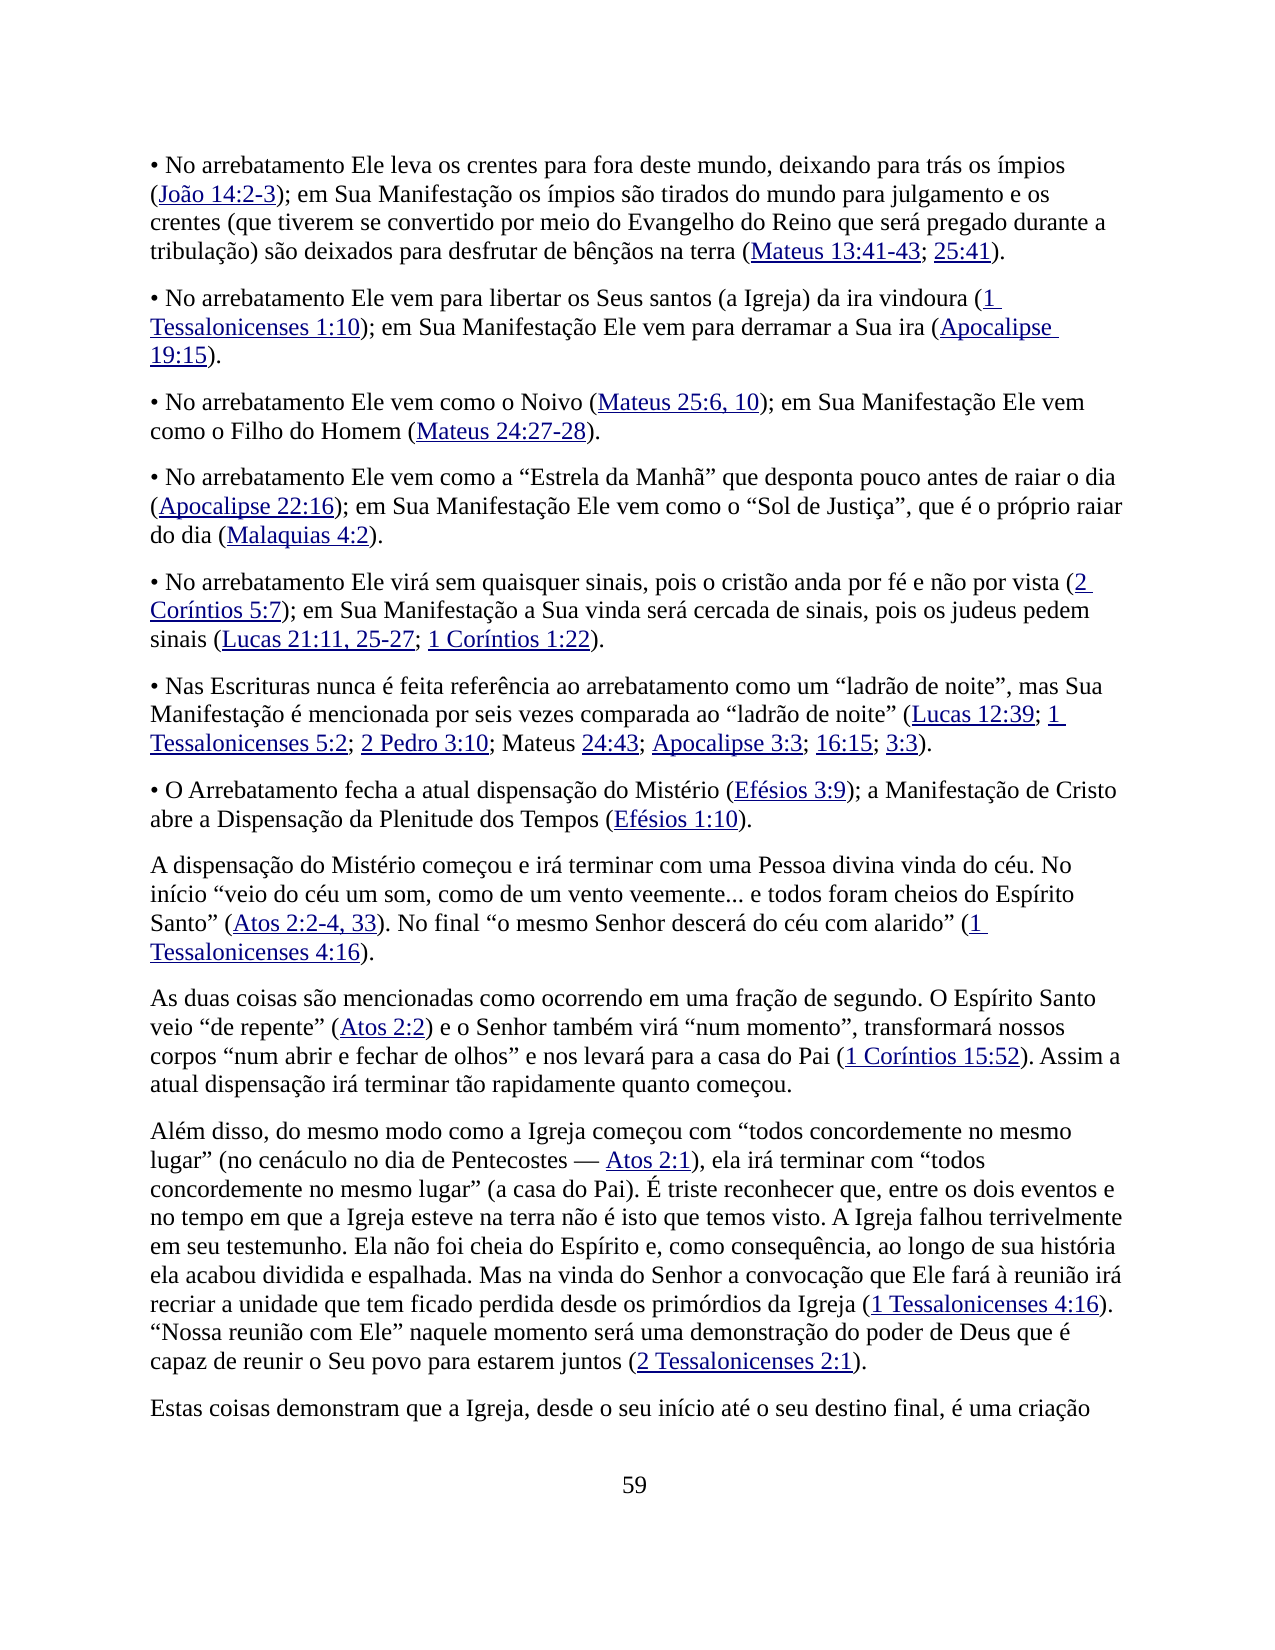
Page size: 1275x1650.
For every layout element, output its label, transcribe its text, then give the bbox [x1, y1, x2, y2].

text As duas coisas são mencionadas como ocorrendo em uma fração de segundo. O Espírito Santo veio “de repente” (Atos 2:2) e o Senhor também virá “num momento”, transformará nossos corpos “num abrir e fechar de olhos” e nos levará para a casa do Pai (1 Coríntios 15:52). Assim a atual dispensação irá terminar tão rapidamente quanto começou. [150, 983, 1125, 1098]
text • No arrebatamento Ele leva os crentes para fora deste mundo, deixando para trás os ímpios (João 14:2-3); em Sua Manifestação os ímpios são tirados do mundo para julgamento e os crentes (que tiverem se convertido por meio do Evangelho do Reino que será pregado durante a tribulação) são deixados para desfrutar de bênçãos na terra (Mateus 13:41-43; 25:41). [150, 150, 1125, 265]
text • No arrebatamento Ele virá sem quaisquer sinais, pois o cristão anda por fé e não por vista (2 Coríntios 5:7); em Sua Manifestação a Sua vinda será cercada de sinais, pois os judeus pedem sinais (Lucas 21:11, 25-27; 1 Coríntios 1:22). [150, 567, 1125, 653]
text A dispensação do Mistério começou e irá terminar com uma Pessoa divina vinda do céu. No início “veio do céu um som, como de um vento veemente... e todos foram cheios do Espírito Santo” (Atos 2:2-4, 33). No final “o mesmo Senhor descerá do céu com alarido” (1 Tessalonicenses 4:16). [150, 850, 1125, 965]
text • No arrebatamento Ele vem para libertar os Seus santos (a Igreja) da ira vindoura (1 Tessalonicenses 1:10); em Sua Manifestação Ele vem para derramar a Sua ira (Apocalipse 19:15). [150, 283, 1125, 369]
text • No arrebatamento Ele vem como o Noivo (Mateus 25:6, 10); em Sua Manifestação Ele vem como o Filho do Homem (Mateus 24:27-28). [150, 387, 1125, 444]
text • No arrebatamento Ele vem como a “Estrela da Manhã” que desponta pouco antes de raiar o dia (Apocalipse 22:16); em Sua Manifestação Ele vem como o “Sol de Justiça”, que é o próprio raiar do dia (Malaquias 4:2). [150, 462, 1125, 549]
text Estas coisas demonstram que a Igreja, desde o seu início até o seu destino final, é uma criação [150, 1393, 1125, 1422]
text • O Arrebatamento fecha a atual dispensação do Mistério (Efésios 3:9); a Manifestação de Cristo abre a Dispensação da Plenitude dos Tempos (Efésios 1:10). [150, 775, 1125, 832]
text Além disso, do mesmo modo como a Igreja começou com “todos concordemente no mesmo lugar” (no cenáculo no dia de Pentecostes — Atos 2:1), ela irá terminar com “todos concordemente no mesmo lugar” (a casa do Pai). É triste reconhecer que, entre os dois eventos e no tempo em que a Igreja esteve na terra não é isto que temos visto. A Igreja falhou terrivelmente em seu testemunho. Ela não foi cheia do Espírito e, como consequência, ao longo de sua história ela acabou dividida e espalhada. Mas na vinda do Senhor a convocação que Ele fará à reunião irá recriar a unidade que tem ficado perdida desde os primórdios da Igreja (1 Tessalonicenses 4:16). “Nossa reunião com Ele” naquele momento será uma demonstração do poder de Deus que é capaz de reunir o Seu povo para estarem juntos (2 Tessalonicenses 2:1). [150, 1116, 1125, 1375]
text • Nas Escrituras nunca é feita referência ao arrebatamento como um “ladrão de noite”, mas Sua Manifestação é mencionada por seis vezes comparada ao “ladrão de noite” (Lucas 12:39; 1 Tessalonicenses 5:2; 2 Pedro 3:10; Mateus 24:43; Apocalipse 3:3; 16:15; 3:3). [150, 671, 1125, 757]
